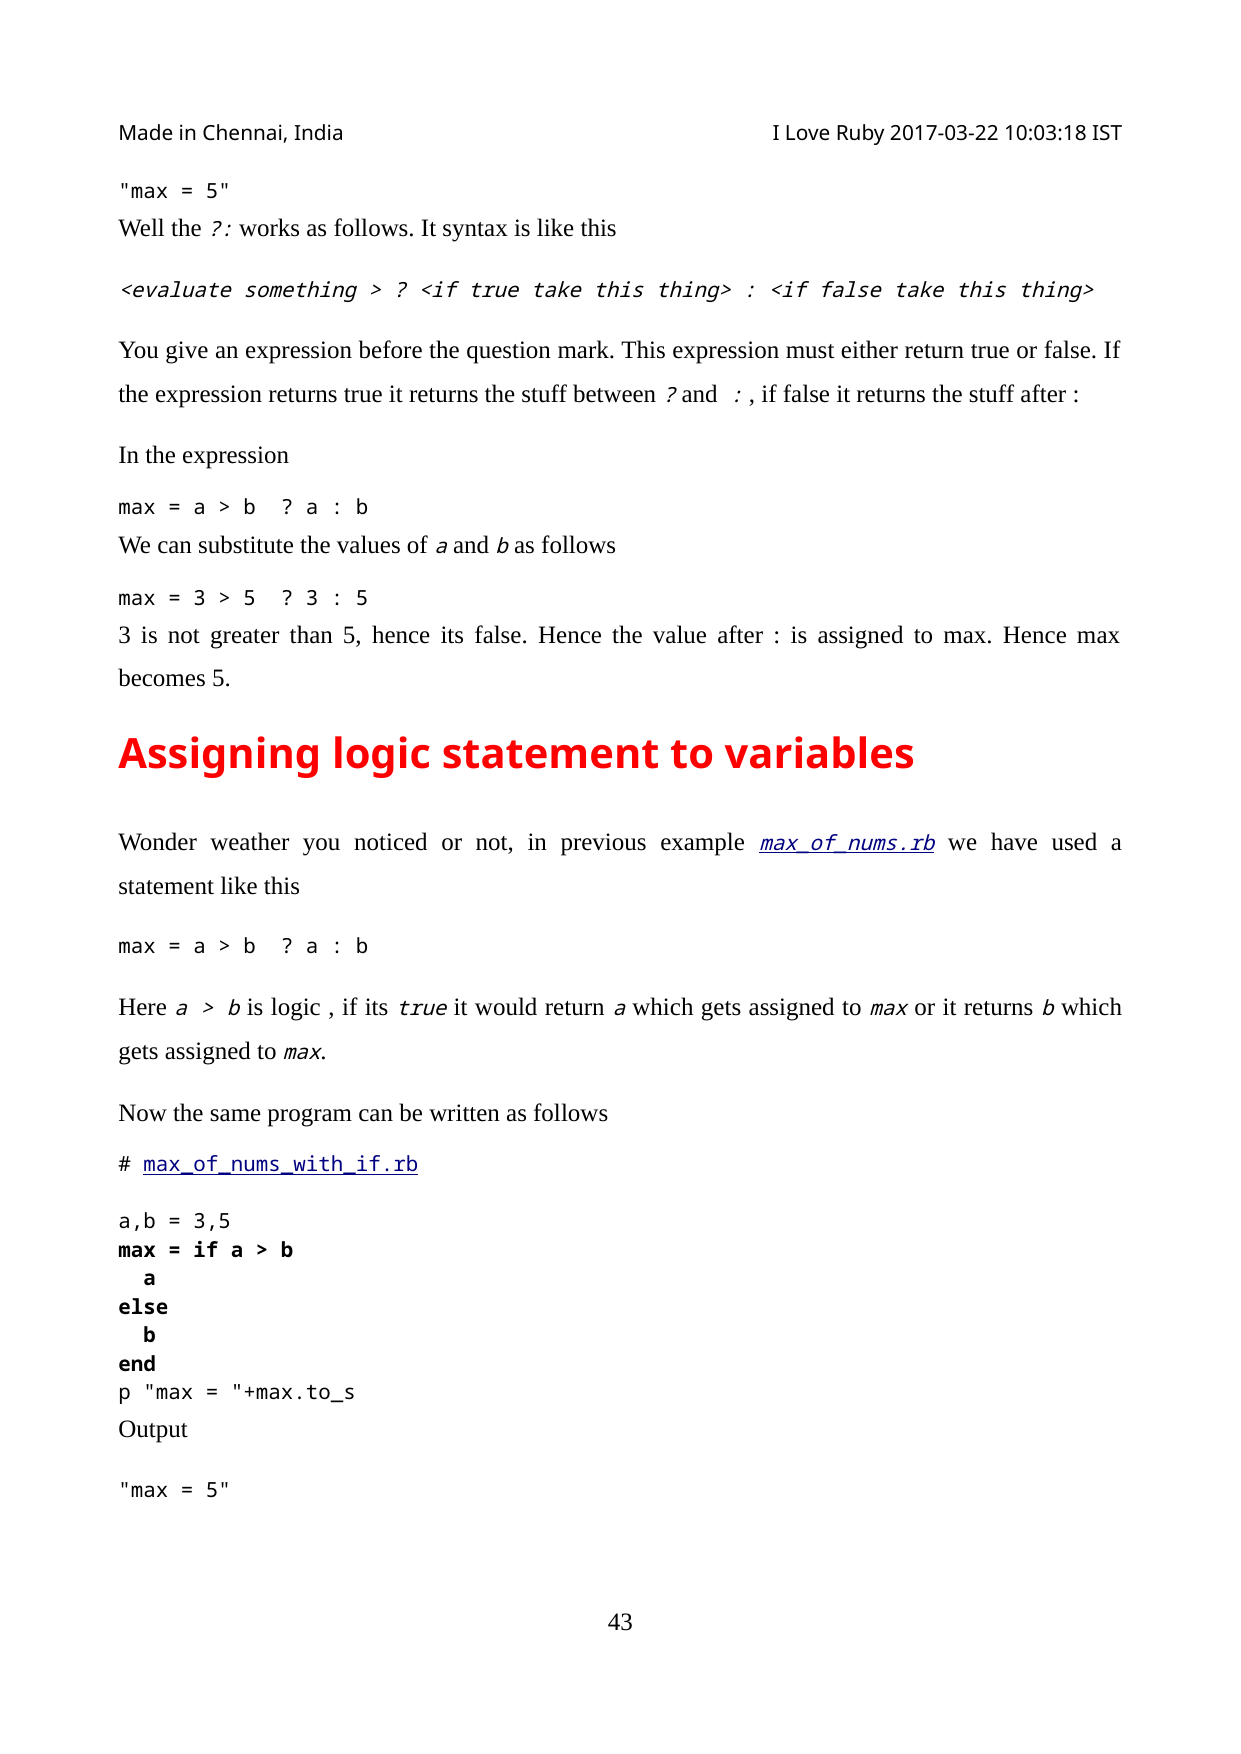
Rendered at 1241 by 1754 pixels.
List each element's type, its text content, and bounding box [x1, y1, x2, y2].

text else [118, 1292, 1122, 1320]
text max = a > b ? a : b [118, 932, 1122, 960]
text Wonder weather you noticed or not, in previous example max_of_nums.rb we have used a statement like this [118, 827, 1122, 899]
text "max = 5" [118, 176, 1122, 204]
text You give an expression before the question mark. This expression must either return true or false. If the expression returns true it returns the stuff between ? and : , if false it returns the stuff after : [118, 336, 1122, 408]
text Here a > b is logic , if its true it would return a which gets assigned to max or it returns b which gets assigned to max. [118, 992, 1122, 1065]
text Well the ?: works as follows. It syntax is like this [118, 213, 1122, 243]
text "max = 5" [118, 1475, 1122, 1504]
text p "max = "+max.to_s [118, 1377, 1122, 1406]
text max = a > b ? a : b [118, 492, 1122, 521]
text a [118, 1263, 1122, 1292]
text max = if a > b [118, 1235, 1122, 1263]
text 3 is not greater than 5, hence its false. Hence the value after : is assigned to max. Hence max becomes 5. [118, 620, 1122, 692]
text # max_of_nums_with_if.rb [118, 1149, 1122, 1178]
text end [118, 1349, 1122, 1377]
text Now the same program can be written as follows [118, 1098, 1122, 1126]
subtitle Assigning logic statement to variables [118, 724, 1122, 781]
text max = 3 > 5 ? 3 : 5 [118, 583, 1122, 611]
text In the expression [118, 441, 1122, 469]
text a,b = 3,5 [118, 1206, 1122, 1235]
text We can substitute the values of a and b as follows [118, 530, 1122, 559]
text Output [118, 1414, 1122, 1443]
text <evaluate something > ? <if true take this thing> : <if false take this thing> [118, 275, 1122, 304]
text b [118, 1320, 1122, 1349]
